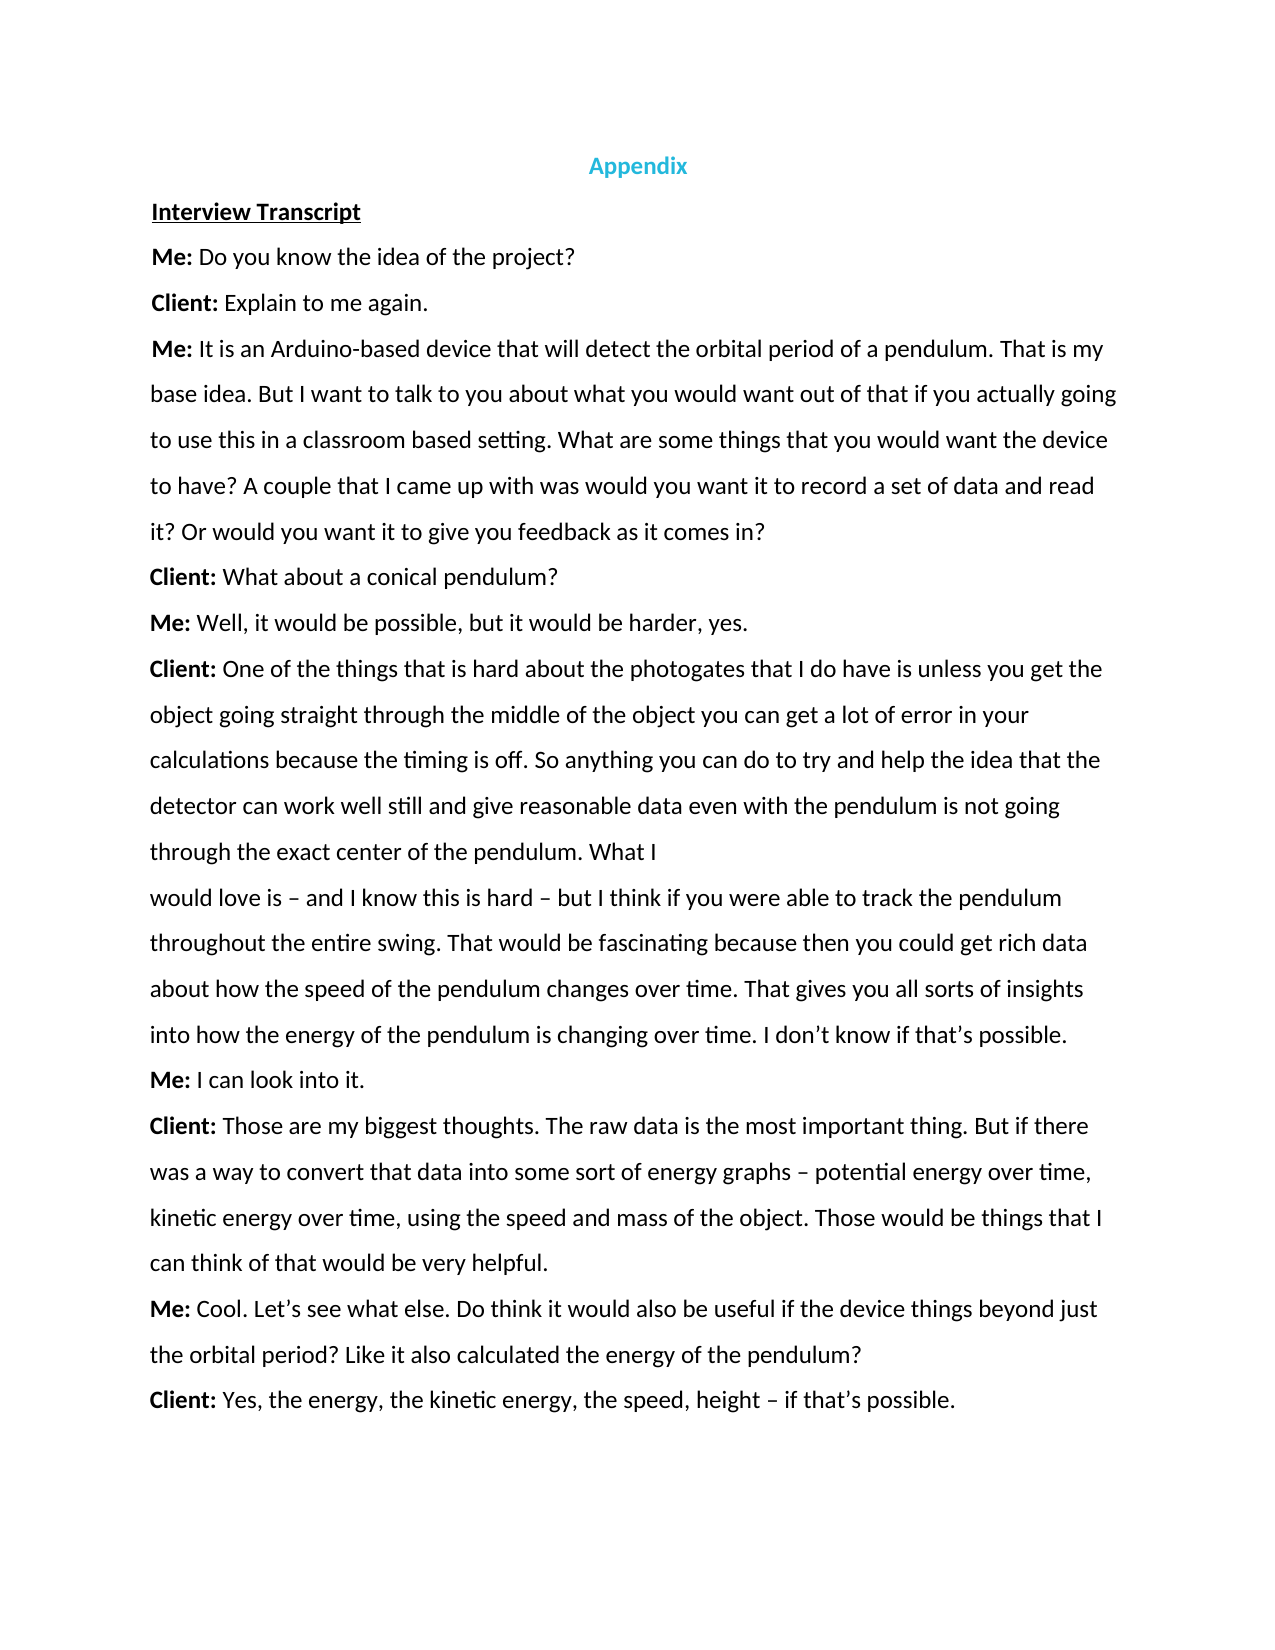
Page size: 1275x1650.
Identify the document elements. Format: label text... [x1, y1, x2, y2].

text Client: Those are my biggest thoughts. The raw data is the most important thing. But if there was a way to convert that data into some sort of energy graphs – potential energy over time, kinetic energy over time, using the speed and mass of the object. Those would be things that I can think of that would be very helpful. [149, 1110, 1125, 1278]
text Interview Transcript [150, 196, 1125, 226]
text Me: Cool. Let’s see what else. Do think it would also be useful if the device things beyond just the orbital period? Like it also calculated the energy of the pendulum? [149, 1293, 1125, 1369]
text Client: One of the things that is hard about the photogates that I do have is unless you get the object going straight through the middle of the object you can get a lot of error in your calculations because the timing is off. So anything you can do to try and help the idea that the detector can work well still and give reasonable data even with the pendulum is not going through the exact center of the pendulum. What I [149, 653, 1125, 866]
text Client: Explain to me again. [150, 287, 1125, 318]
text Me: I can look into it. [149, 1064, 1125, 1095]
text Appendix [162, 150, 1125, 181]
text Me: It is an Arduino-based device that will detect the orbital period of a pendulum. That is my base idea. But I want to talk to you about what you would want out of that if you actually going to use this in a classroom based setting. What are some things that you would want the device to have? A couple that I came up with was would you want it to record a set of data and read it? Or would you want it to give you feedback as it comes in? [150, 333, 1125, 546]
text Client: Yes, the energy, the kinetic energy, the speed, height – if that’s possible. [149, 1385, 1125, 1415]
text Me: Do you know the idea of the project? [150, 241, 1125, 272]
text Me: Well, it would be possible, but it would be harder, yes. [149, 607, 1125, 638]
text would love is – and I know this is hard – but I think if you were able to track the pendulum throughout the entire swing. That would be fascinating because then you could get rich data about how the speed of the pendulum changes over time. That gives you all sorts of insights into how the energy of the pendulum is changing over time. I don’t know if that’s possible. [149, 882, 1125, 1049]
text Client: What about a conical pendulum? [149, 562, 1125, 592]
